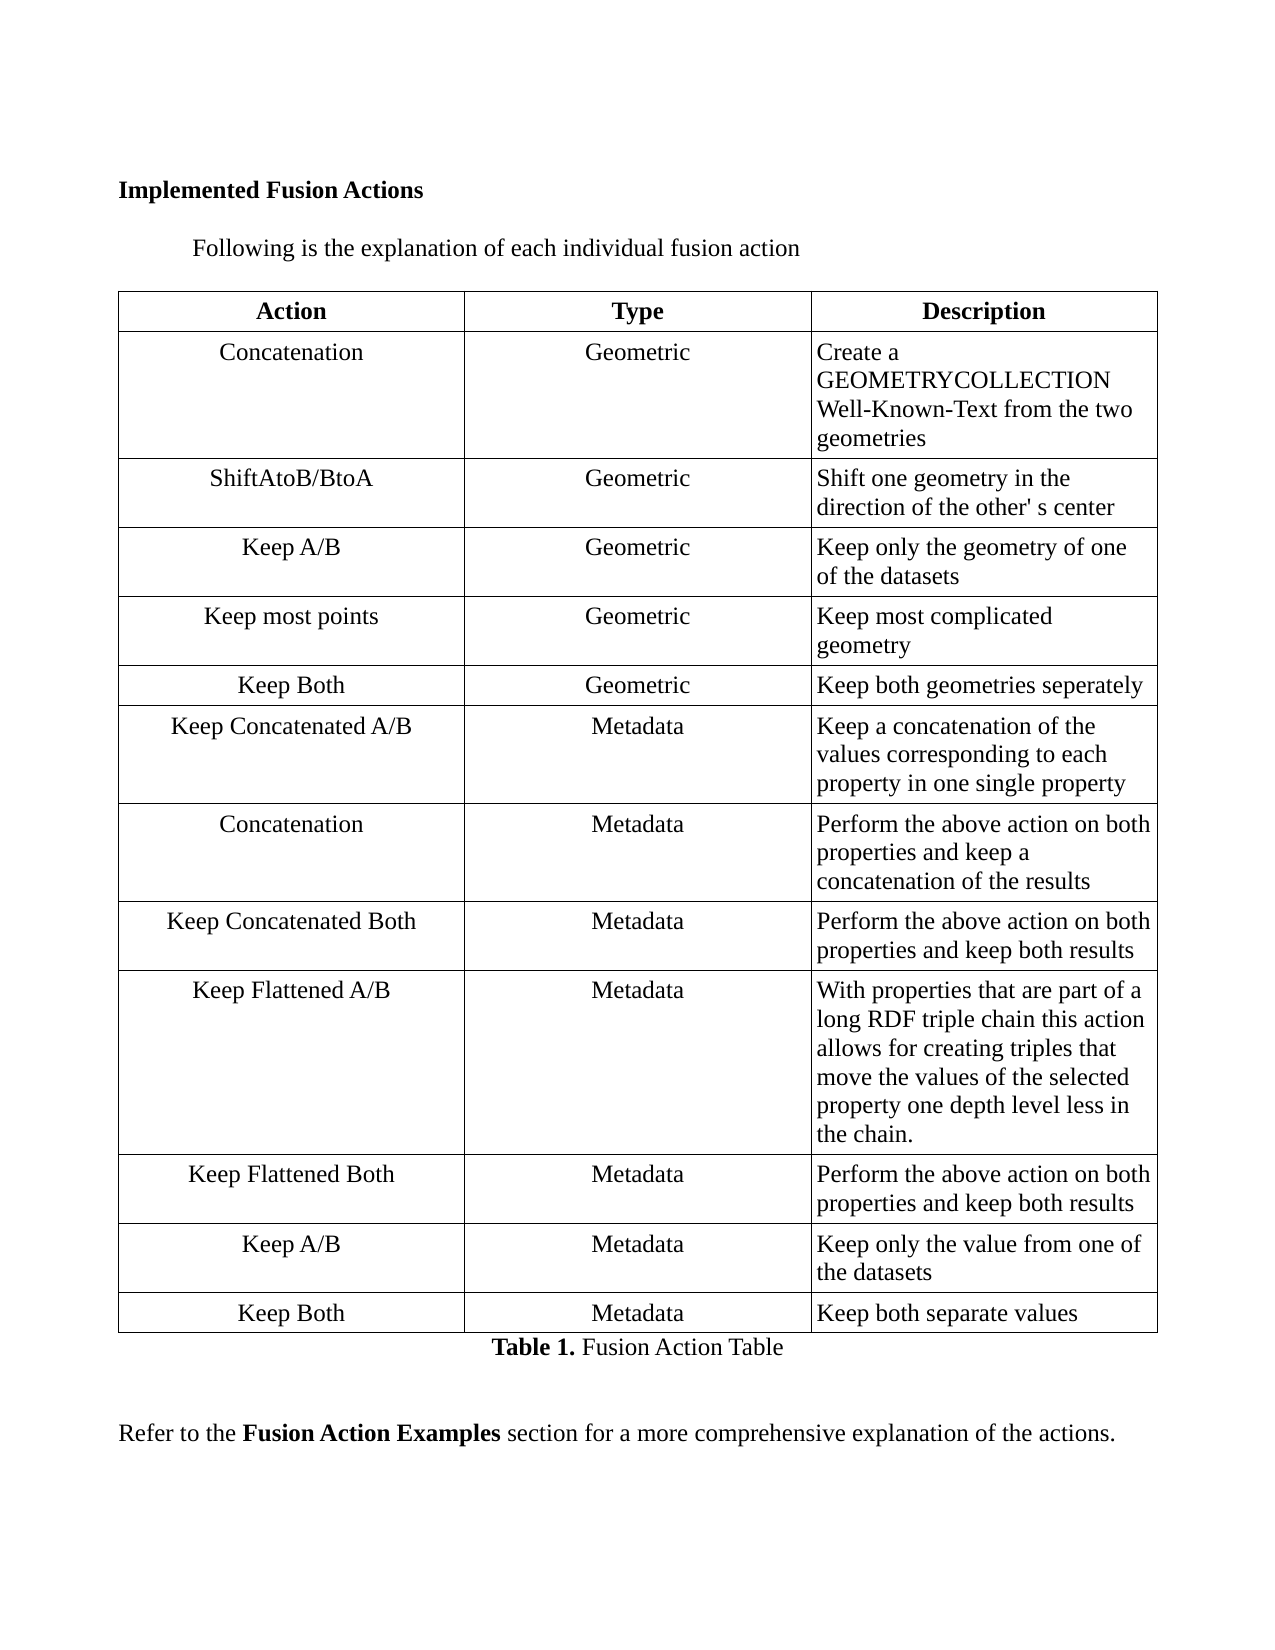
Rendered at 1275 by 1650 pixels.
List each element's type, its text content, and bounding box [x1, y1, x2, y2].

table_cell Concatenation [119, 332, 464, 457]
table_cell Perform the above action on both properties and keep a concatenation of the results [812, 804, 1157, 901]
table_cell Keep a concatenation of the values corresponding to each property in one single property [812, 706, 1157, 803]
table_cell Metadata [465, 804, 811, 901]
table_cell Geometric [465, 528, 811, 596]
table_cell With properties that are part of a long RDF triple chain this action allows for creating triples that move the values of the selected property one depth level less in the chain. [812, 971, 1157, 1154]
table_cell Keep A/B [119, 528, 464, 596]
table_cell Metadata [465, 902, 811, 970]
table_cell Geometric [465, 332, 811, 457]
table_cell Keep Flattened A/B [119, 971, 464, 1154]
text Refer to the Fusion Action Examples section for a more comprehensive explanation of the actions. [118, 1418, 1157, 1447]
table_header Description [812, 292, 1157, 331]
text Table 1. Fusion Action Table [118, 1333, 1157, 1361]
table_cell Keep Concatenated A/B [119, 706, 464, 803]
table_cell Geometric [465, 666, 811, 705]
table_cell Metadata [465, 1293, 811, 1332]
text Following is the explanation of each individual fusion action [118, 233, 1157, 262]
table_cell Keep A/B [119, 1224, 464, 1292]
table_cell Keep only the geometry of one of the datasets [812, 528, 1157, 596]
table_cell Perform the above action on both properties and keep both results [812, 1155, 1157, 1223]
table_cell Shift one geometry in the direction of the other' s center [812, 459, 1157, 527]
table_cell Keep both geometries seperately [812, 666, 1157, 705]
table_cell Keep most complicated geometry [812, 597, 1157, 665]
table_cell Keep Flattened Both [119, 1155, 464, 1223]
table_cell Metadata [465, 706, 811, 803]
table_cell Concatenation [119, 804, 464, 901]
table_header Type [465, 292, 811, 331]
text Implemented Fusion Actions [118, 176, 1157, 204]
table_cell Keep both separate values [812, 1293, 1157, 1332]
table_cell Keep only the value from one of the datasets [812, 1224, 1157, 1292]
table_header Action [119, 292, 464, 331]
table_cell Perform the above action on both properties and keep both results [812, 902, 1157, 970]
table_cell Geometric [465, 597, 811, 665]
table_cell Keep Both [119, 1293, 464, 1332]
table_cell Keep most points [119, 597, 464, 665]
table_cell Geometric [465, 459, 811, 527]
table_cell ShiftAtoB/BtoA [119, 459, 464, 527]
table_cell Keep Both [119, 666, 464, 705]
table_cell Keep Concatenated Both [119, 902, 464, 970]
table_cell Create a GEOMETRYCOLLECTION Well-Known-Text from the two geometries [812, 332, 1157, 457]
table_cell Metadata [465, 1224, 811, 1292]
table_cell Metadata [465, 1155, 811, 1223]
table_cell Metadata [465, 971, 811, 1154]
